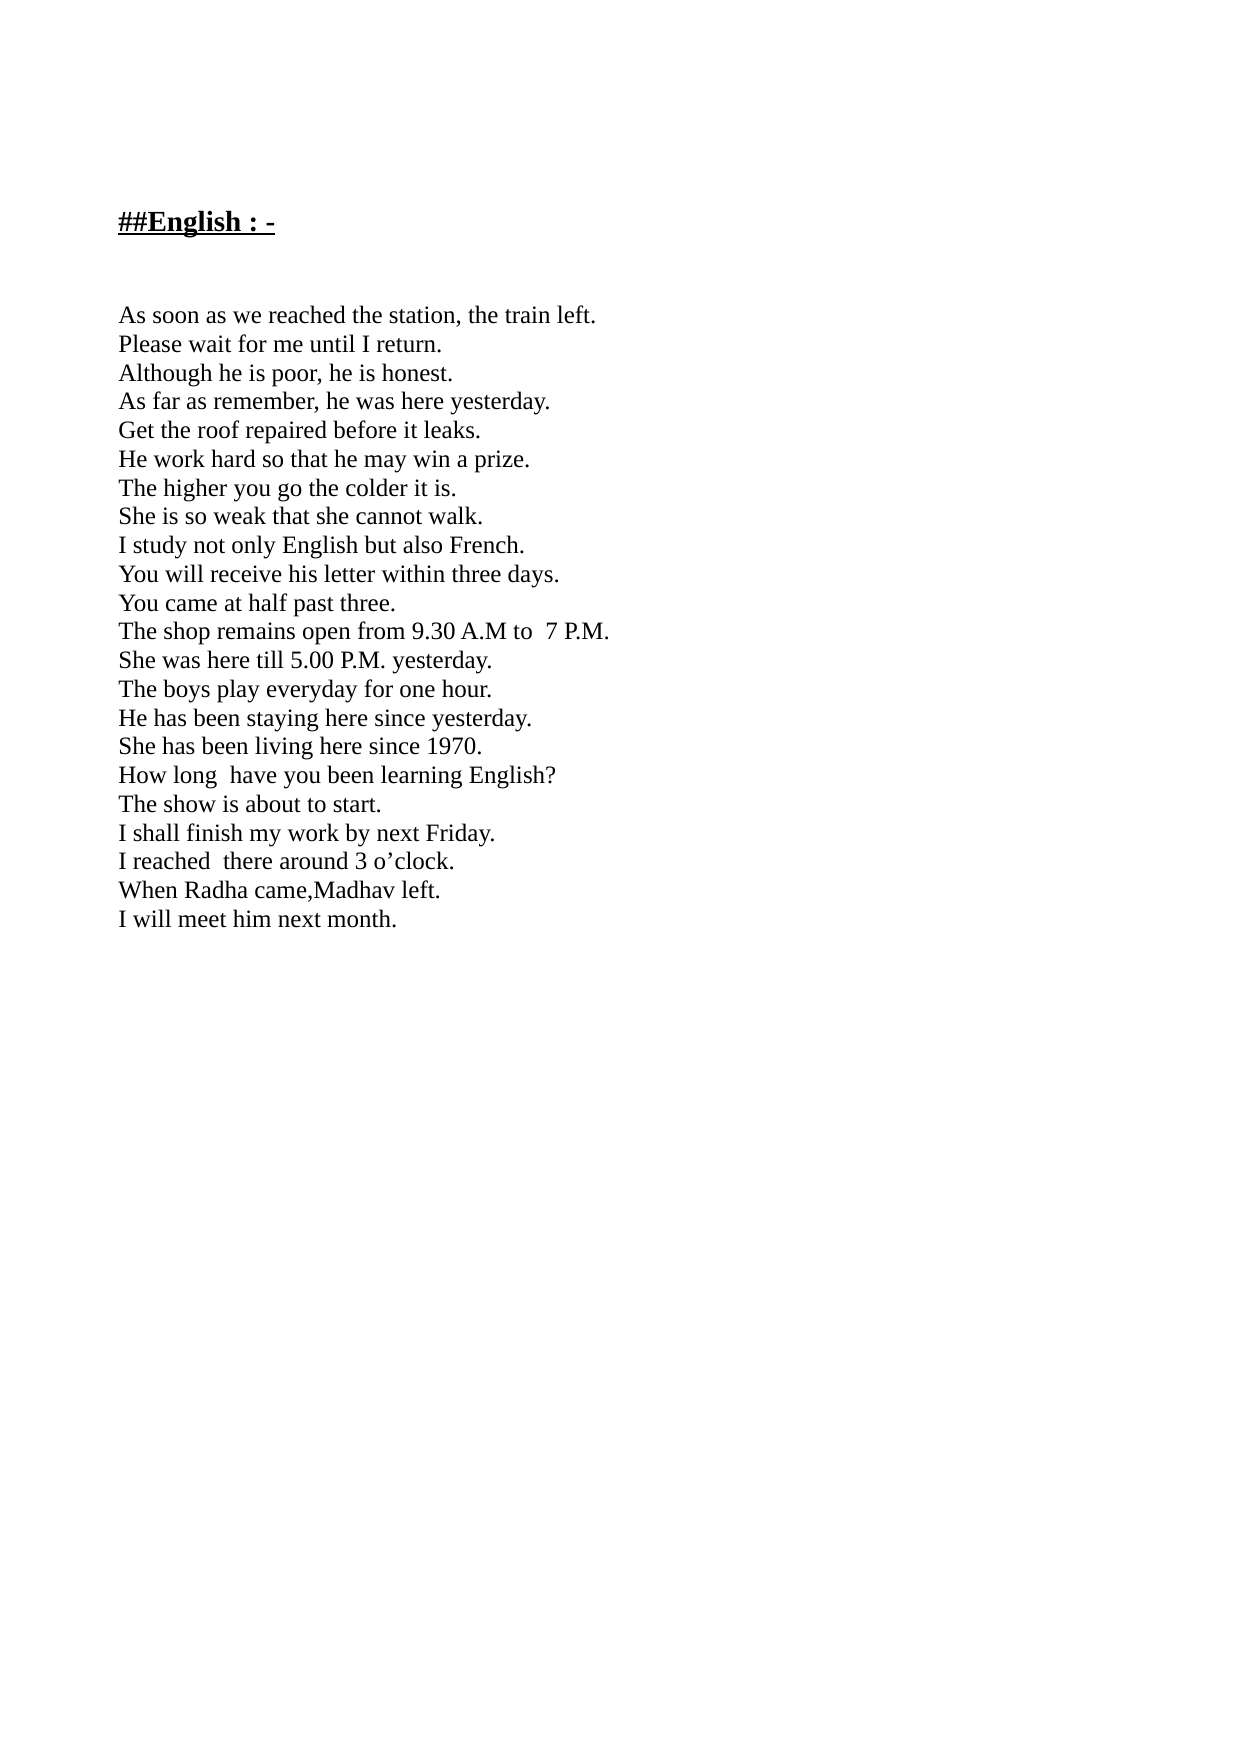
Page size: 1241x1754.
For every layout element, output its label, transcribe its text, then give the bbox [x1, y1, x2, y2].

text As soon as we reached the station, the train left. [118, 300, 1122, 329]
text She was here till 5.00 P.M. yesterday. [118, 645, 1122, 674]
text You will receive his letter within three days. [118, 559, 1122, 588]
text When Radha came,Madhav left. [118, 875, 1122, 904]
text He work hard so that he may win a prize. [118, 444, 1122, 473]
text He has been staying here since yesterday. [118, 703, 1122, 731]
text I shall finish my work by next Friday. [118, 818, 1122, 846]
text The shop remains open from 9.30 A.M to 7 P.M. [118, 616, 1122, 645]
text Please wait for me until I return. [118, 329, 1122, 358]
text She is so weak that she cannot walk. [118, 501, 1122, 530]
text Get the roof repaired before it leaks. [118, 415, 1122, 444]
text The show is about to start. [118, 789, 1122, 818]
text I will meet him next month. [118, 904, 1122, 933]
text You came at half past three. [118, 588, 1122, 616]
text I reached there around 3 o’clock. [118, 846, 1122, 875]
text She has been living here since 1970. [118, 731, 1122, 760]
text I study not only English but also French. [118, 530, 1122, 559]
text Although he is poor, he is honest. [118, 358, 1122, 386]
text As far as remember, he was here yesterday. [118, 386, 1122, 415]
text ##English : - [118, 204, 1122, 238]
text The higher you go the colder it is. [118, 473, 1122, 501]
text The boys play everyday for one hour. [118, 674, 1122, 703]
text How long have you been learning English? [118, 760, 1122, 789]
